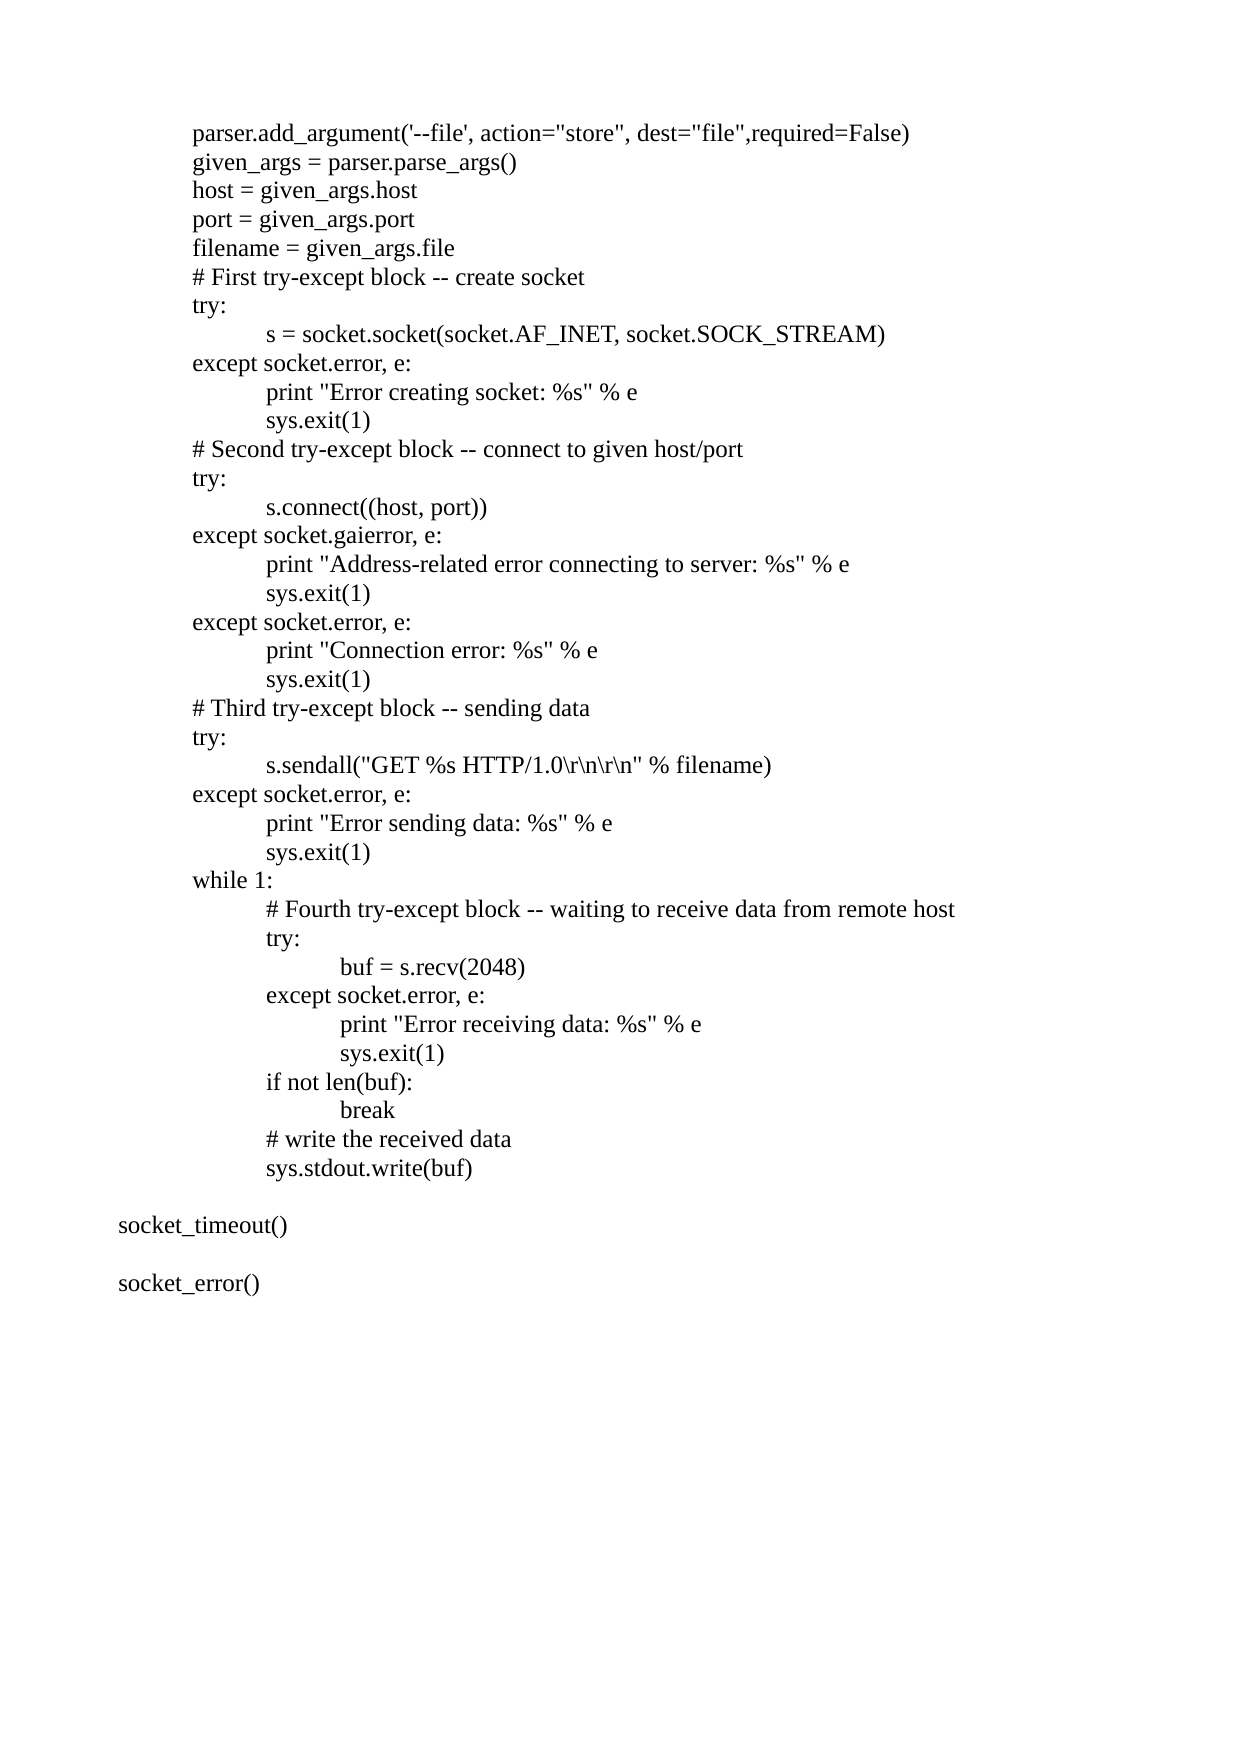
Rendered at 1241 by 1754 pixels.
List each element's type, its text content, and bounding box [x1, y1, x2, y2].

text sys.exit(1) [118, 406, 1122, 434]
text except socket.error, e: [118, 779, 1122, 808]
text port = given_args.port [118, 204, 1122, 233]
text # First try-except block -- create socket [118, 262, 1122, 291]
text except socket.error, e: [118, 981, 1122, 1009]
text s.connect((host, port)) [118, 492, 1122, 521]
text except socket.error, e: [118, 607, 1122, 636]
text print "Connection error: %s" % e [118, 636, 1122, 664]
text try: [118, 291, 1122, 319]
text # Third try-except block -- sending data [118, 693, 1122, 722]
text buf = s.recv(2048) [118, 952, 1122, 981]
text sys.exit(1) [118, 837, 1122, 866]
text try: [118, 463, 1122, 492]
text except socket.gaierror, e: [118, 521, 1122, 549]
text print "Address-related error connecting to server: %s" % e [118, 549, 1122, 578]
text socket_timeout() [118, 1211, 1122, 1239]
text s.sendall("GET %s HTTP/1.0\r\n\r\n" % filename) [118, 751, 1122, 779]
text sys.exit(1) [118, 664, 1122, 693]
text host = given_args.host [118, 176, 1122, 204]
text sys.exit(1) [118, 1038, 1122, 1067]
text try: [118, 923, 1122, 952]
text # write the received data [118, 1124, 1122, 1153]
text try: [118, 722, 1122, 751]
text s = socket.socket(socket.AF_INET, socket.SOCK_STREAM) [118, 319, 1122, 348]
text if not len(buf): [118, 1067, 1122, 1096]
text socket_error() [118, 1268, 1122, 1297]
text print "Error creating socket: %s" % e [118, 377, 1122, 406]
text sys.exit(1) [118, 578, 1122, 607]
text print "Error receiving data: %s" % e [118, 1009, 1122, 1038]
text while 1: [118, 866, 1122, 894]
text print "Error sending data: %s" % e [118, 808, 1122, 837]
text break [118, 1096, 1122, 1124]
text # Second try-except block -- connect to given host/port [118, 434, 1122, 463]
text parser.add_argument('--file', action="store", dest="file",required=False) [118, 118, 1122, 147]
text filename = given_args.file [118, 233, 1122, 262]
text sys.stdout.write(buf) [118, 1153, 1122, 1182]
text except socket.error, e: [118, 348, 1122, 377]
text # Fourth try-except block -- waiting to receive data from remote host [118, 894, 1122, 923]
text given_args = parser.parse_args() [118, 147, 1122, 176]
